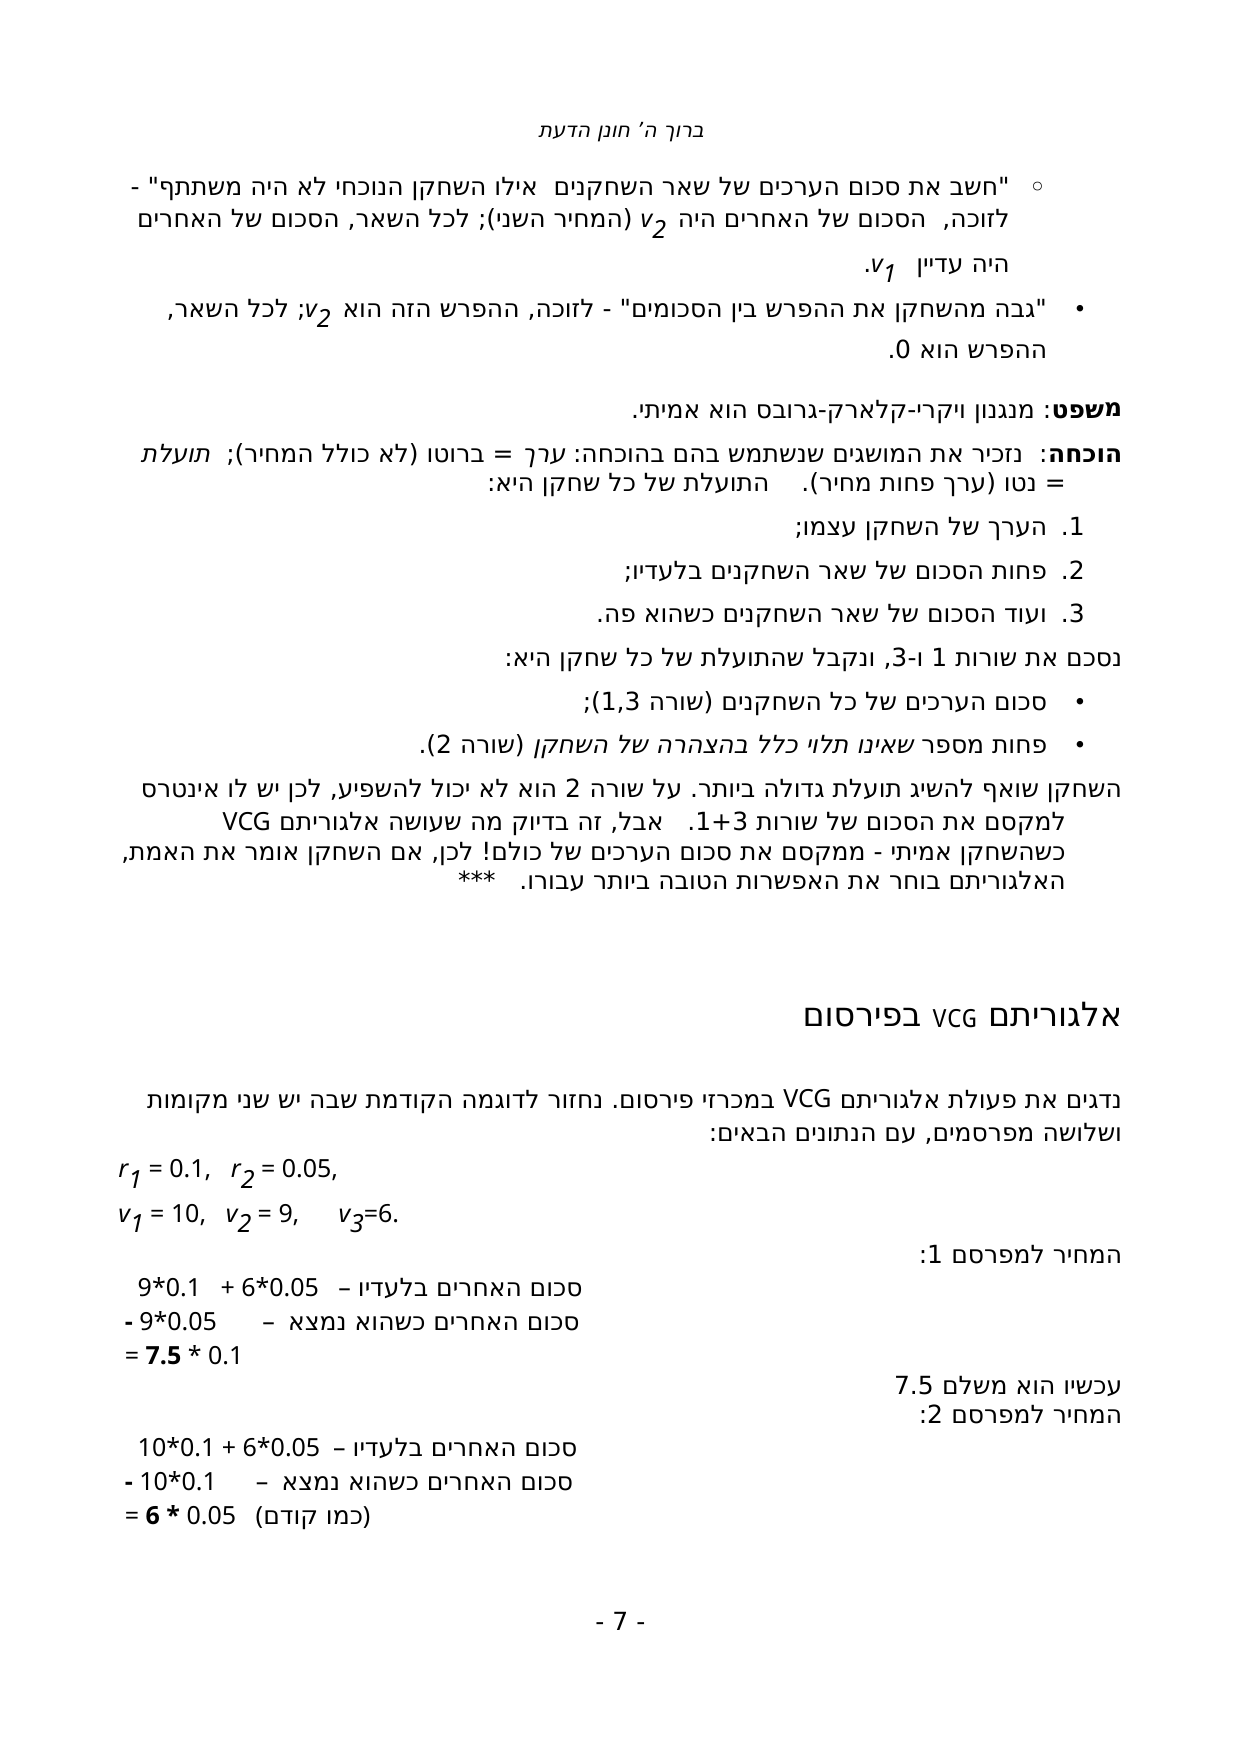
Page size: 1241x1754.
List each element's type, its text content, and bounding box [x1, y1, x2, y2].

text - 9*0.05 – סכום האחרים כשהוא נמצא [118, 1303, 1122, 1337]
list "חשב את סכום הערכים של שאר השחקנים אילו השחקן הנוכחי לא היה משתתף" - לזוכה, הסכום של האחרים היה v2 (המחיר השני); לכל השאר, הסכום של האחרים היה עדיין v1. [118, 172, 1047, 290]
text המחיר למפרסם 2: [118, 1401, 1122, 1430]
list פחות מספר שאינו תלוי כלל בהצהרה של השחקן (שורה 2). [118, 730, 1084, 759]
list פחות הסכום של שאר השחקנים בלעדיו; [118, 556, 1084, 585]
text v1 = 10, v2 = 9, v3=6. [118, 1195, 1122, 1240]
text = 6 * 0.05 (כמו קודם) [118, 1498, 1122, 1532]
text משפט: מנגנון ויקרי-קלארק-גרובס הוא אמיתי. [118, 393, 1122, 425]
text הוכחה: נזכיר את המושגים שנשתמש בהם בהוכחה: ערך = ברוטו (לא כולל המחיר); תועלת = נטו (ערך פחות מחיר). התועלת של כל שחקן היא: [118, 439, 1122, 498]
text נדגים את פעולת אלגוריתם VCG במכרזי פירסום. נחזור לדוגמה הקודמת שבה יש שני מקומות ושלושה מפרסמים, עם הנתונים הבאים: [118, 1081, 1122, 1150]
text 9*0.1 + 6*0.05 – סכום האחרים בלעדיו [118, 1269, 1122, 1303]
text השחקן שואף להשיג תועלת גדולה ביותר. על שורה 2 הוא לא יכול להשפיע, לכן יש לו אינטרס למקסם את הסכום של שורות 1+3. אבל, זה בדיוק מה שעושה אלגוריתם VCG כשהשחקן אמיתי - ממקסם את סכום הערכים של כולם! לכן, אם השחקן אומר את האמת, האלגוריתם בוחר את האפשרות הטובה ביותר עבורו. *** [118, 774, 1122, 896]
text = 7.5 * 0.1 [118, 1337, 1122, 1372]
list הערך של השחקן עצמו; [118, 512, 1084, 541]
text עכשיו הוא משלם 7.5 [118, 1372, 1122, 1401]
subtitle אלגוריתם VCG בפירסום [118, 996, 1122, 1039]
text r1 = 0.1, r2 = 0.05, [118, 1150, 1122, 1195]
list ועוד הסכום של שאר השחקנים כשהוא פה. [118, 599, 1084, 629]
list "גבה מהשחקן את ההפרש בין הסכומים" - לזוכה, ההפרש הזה הוא v2; לכל השאר, ההפרש הוא 0. [118, 290, 1084, 364]
text - 10*0.1 – סכום האחרים כשהוא נמצא [118, 1464, 1122, 1498]
text נסכם את שורות 1 ו-3, ונקבל שהתועלת של כל שחקן היא: [118, 643, 1122, 672]
text המחיר למפרסם 1: [118, 1240, 1122, 1269]
list סכום הערכים של כל השחקנים (שורה 1,3); [118, 687, 1084, 716]
text 10*0.1 + 6*0.05 – סכום האחרים בלעדיו [118, 1430, 1122, 1464]
